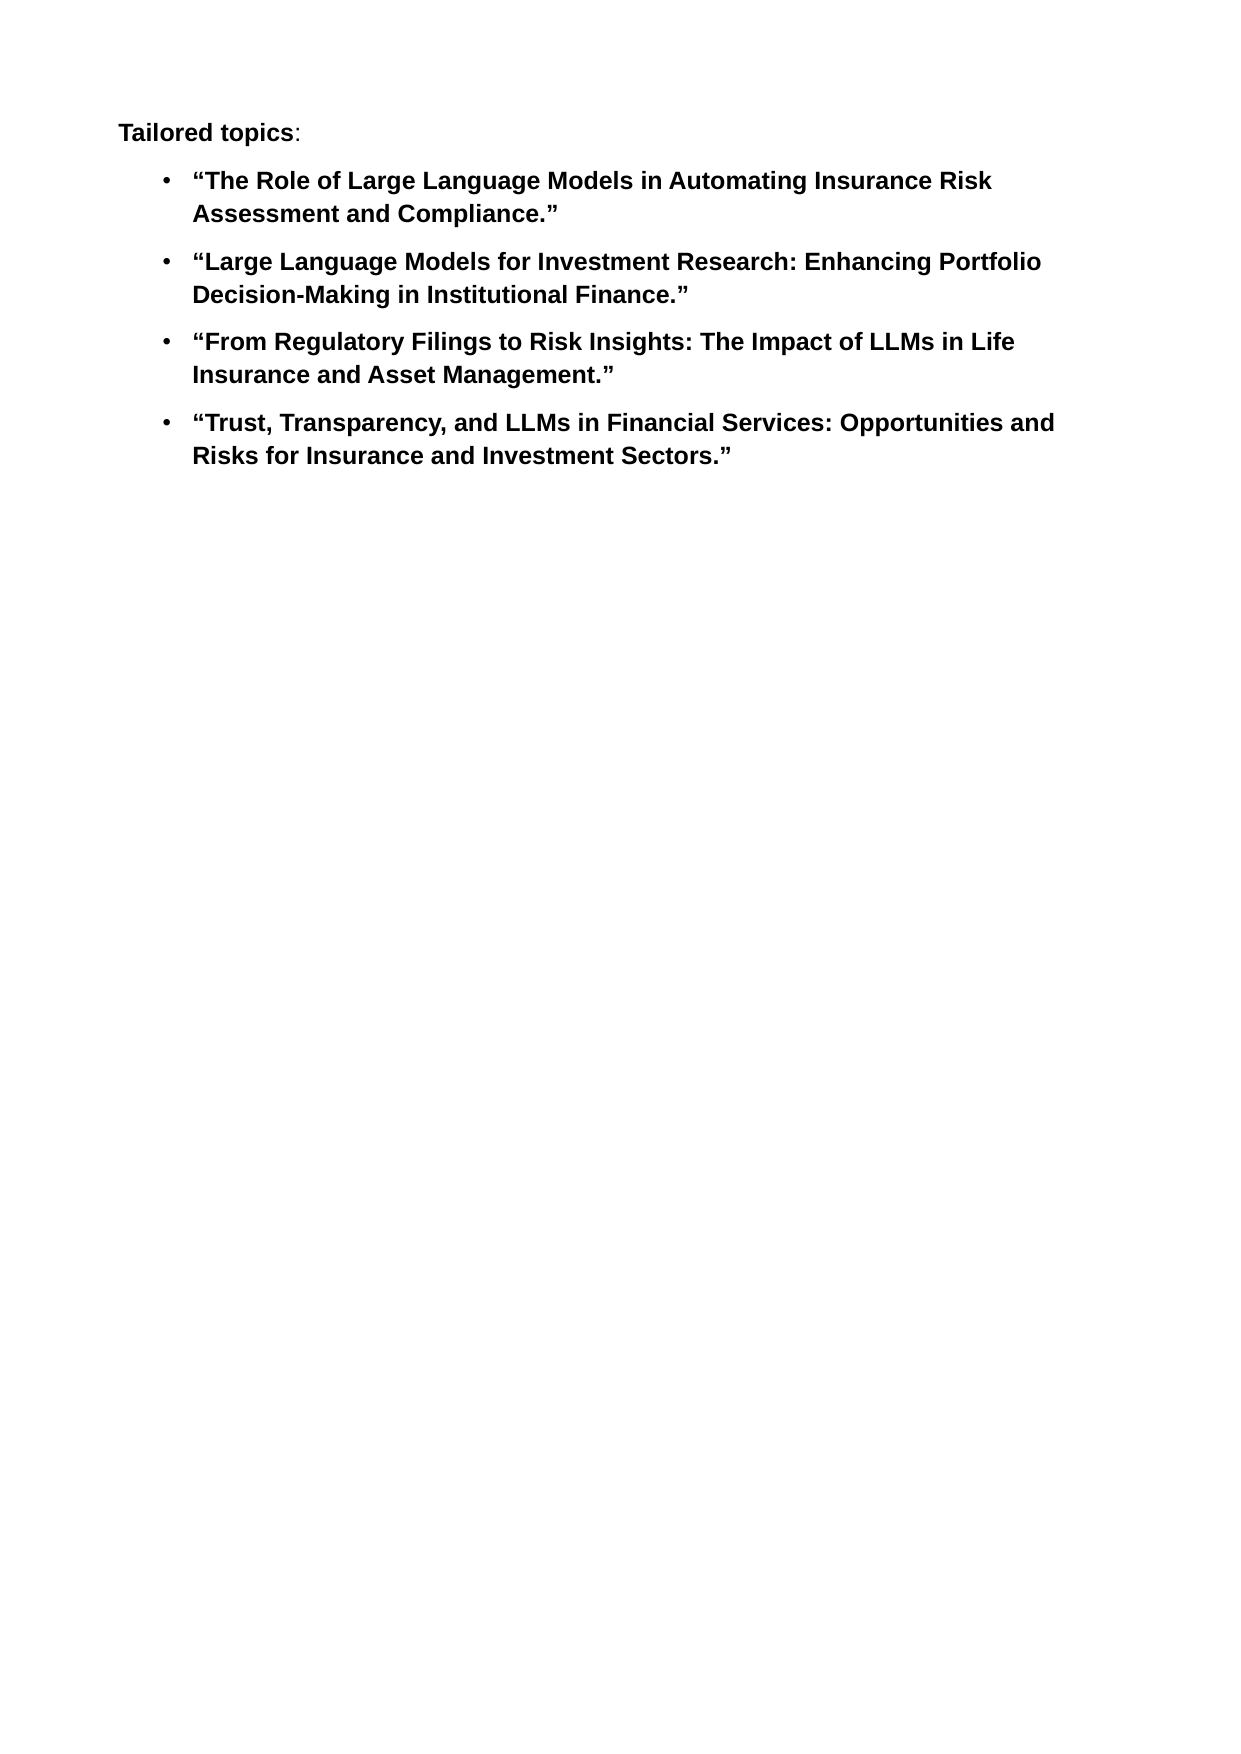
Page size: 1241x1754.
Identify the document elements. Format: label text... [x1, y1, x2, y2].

list “The Role of Large Language Models in Automating Insurance Risk Assessment and Compliance.” [162, 166, 1122, 228]
text Tailored topics: [118, 118, 1122, 147]
list “Trust, Transparency, and LLMs in Financial Services: Opportunities and Risks for Insurance and Investment Sectors.” [162, 408, 1122, 470]
list “From Regulatory Filings to Risk Insights: The Impact of LLMs in Life Insurance and Asset Management.” [162, 327, 1122, 389]
list “Large Language Models for Investment Research: Enhancing Portfolio Decision-Making in Institutional Finance.” [162, 246, 1122, 308]
